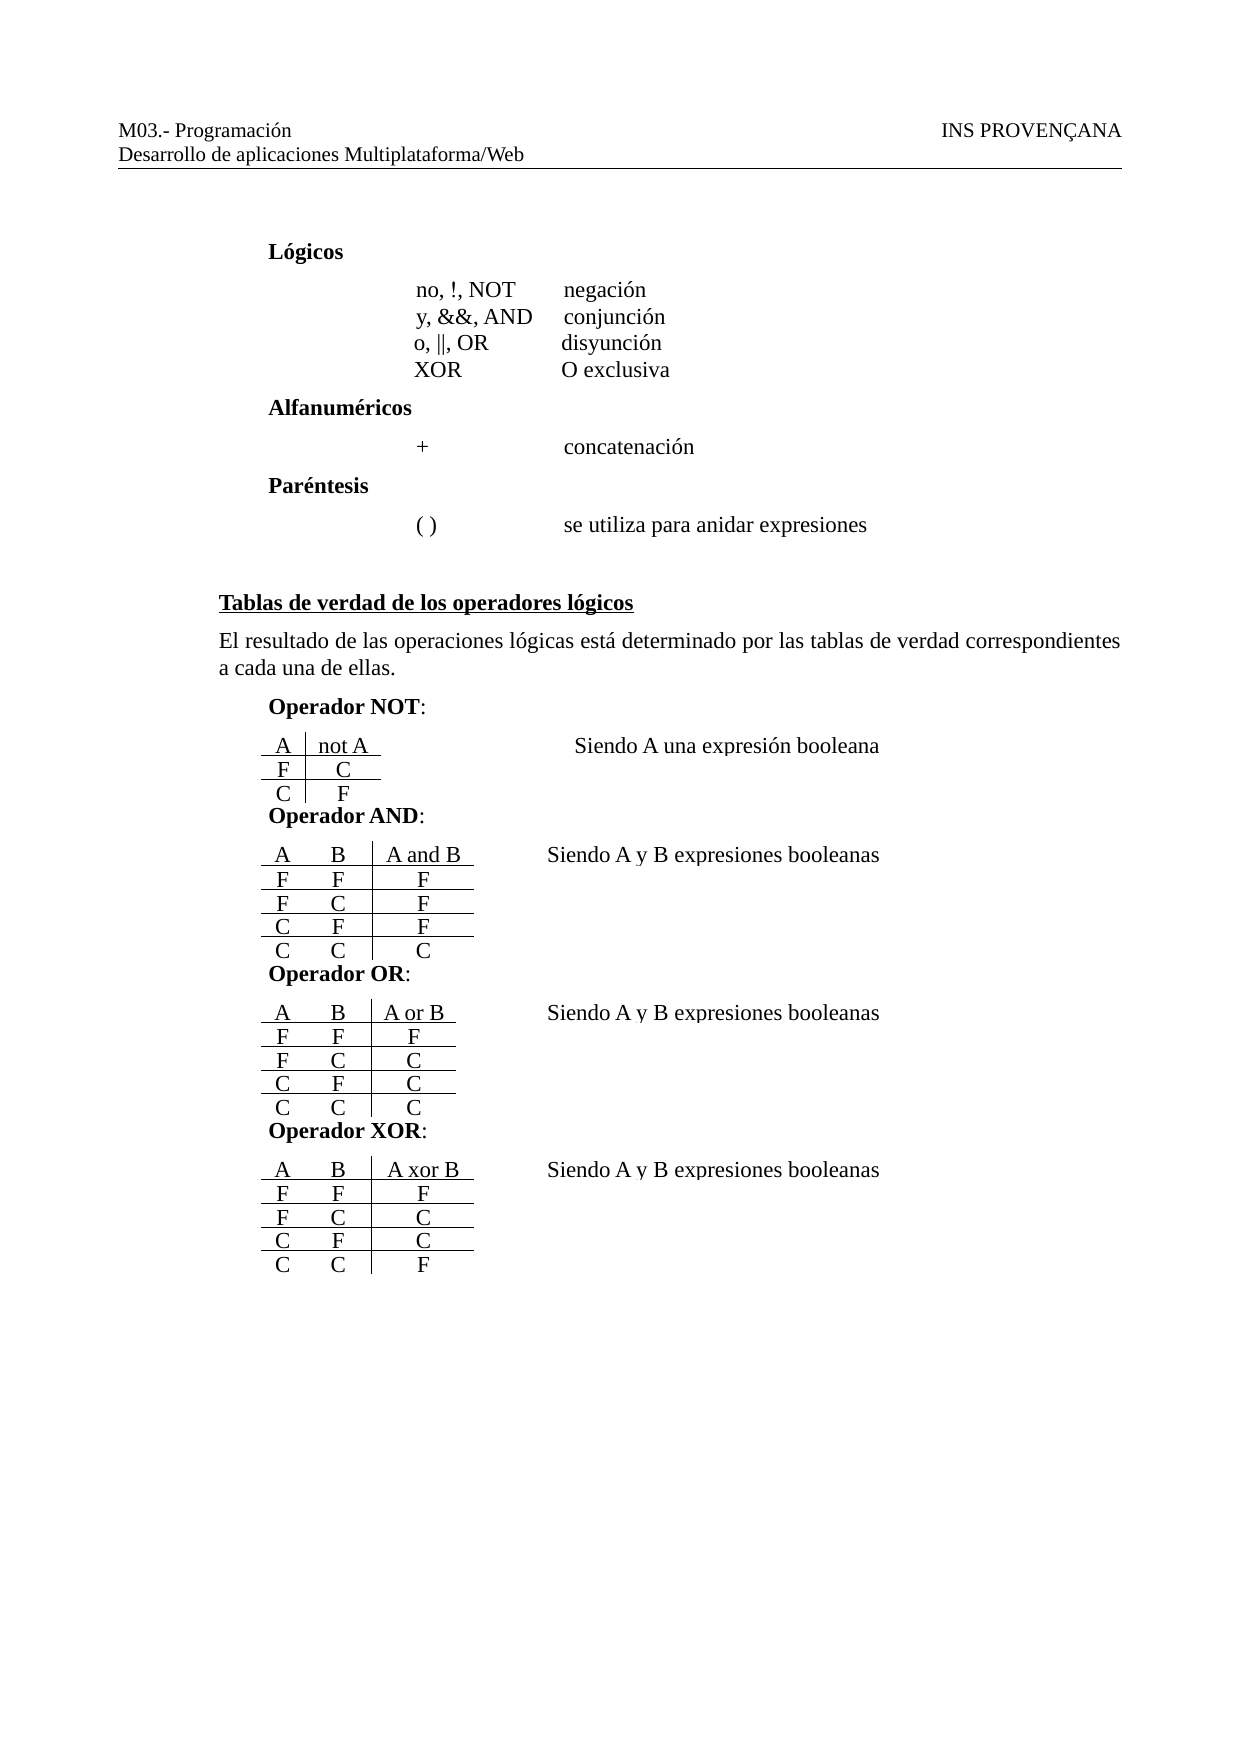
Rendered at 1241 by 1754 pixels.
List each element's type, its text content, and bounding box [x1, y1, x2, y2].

text Lógicos [268, 238, 1122, 264]
table_cell C [306, 756, 381, 779]
table_cell F [261, 1204, 304, 1227]
table_header A [261, 732, 305, 755]
text Operador AND: [268, 803, 1122, 829]
table_cell F [261, 1180, 304, 1203]
table_cell C [304, 937, 372, 960]
table_cell F [304, 1071, 371, 1093]
table_cell C [372, 1094, 456, 1117]
table_cell C [261, 1251, 304, 1274]
table_cell C [304, 1047, 371, 1069]
table_cell C [261, 937, 304, 960]
table_cell F [304, 866, 372, 889]
table_header A [261, 999, 304, 1022]
table_cell F [373, 866, 474, 889]
table_cell F [372, 1023, 456, 1046]
table_cell F [261, 756, 305, 779]
table_cell F [261, 866, 304, 889]
table_header Siendo A y B expresiones booleanas [474, 841, 887, 865]
table_header Siendo A y B expresiones booleanas [474, 1156, 887, 1179]
table_cell F [304, 1023, 371, 1046]
table_header Siendo A y B expresiones booleanas [456, 999, 887, 1022]
table_header B [304, 1156, 371, 1179]
text XOR O exclusiva [413, 356, 1122, 382]
table_header not A [306, 732, 381, 755]
table_cell F [372, 1180, 474, 1203]
table_cell [474, 936, 887, 960]
text Operador XOR: [268, 1117, 1122, 1143]
table_header A and B [373, 841, 474, 865]
table_cell [456, 1046, 887, 1069]
table_cell C [261, 1071, 304, 1093]
table_header Siendo A una expresión booleana [381, 732, 887, 755]
table_cell C [372, 1204, 474, 1227]
table_cell F [373, 890, 474, 912]
table_cell [474, 865, 887, 889]
text + concatenación [268, 433, 1122, 460]
text ( ) se utiliza para anidar expresiones [268, 511, 1122, 537]
table_header B [304, 999, 371, 1022]
table_header A xor B [372, 1156, 474, 1179]
table_cell C [372, 1071, 456, 1093]
text Alfanuméricos [268, 394, 1122, 421]
table_header A [261, 1156, 304, 1179]
table_cell C [373, 937, 474, 960]
table_cell [456, 1022, 887, 1046]
table_cell F [304, 1228, 371, 1250]
text y, &&, AND conjunción [268, 303, 1122, 329]
table_cell C [261, 1094, 304, 1117]
text Tablas de verdad de los operadores lógicos [218, 589, 1122, 615]
table_cell [381, 755, 887, 779]
table_cell C [304, 890, 372, 912]
text no, , NOT negación [268, 277, 1122, 303]
table_cell [474, 913, 887, 936]
table_cell C [261, 780, 305, 803]
table_header A or B [372, 999, 456, 1022]
table_cell C [261, 1228, 304, 1250]
table_cell [474, 1179, 887, 1203]
table_cell C [304, 1094, 371, 1117]
table_cell F [373, 914, 474, 936]
table_cell F [304, 914, 372, 936]
table_cell [474, 1250, 887, 1274]
table_cell C [304, 1251, 371, 1274]
table_cell F [261, 1047, 304, 1069]
table_cell C [304, 1204, 371, 1227]
table_header B [304, 841, 372, 865]
table_cell [474, 889, 887, 912]
table_cell [474, 1203, 887, 1227]
text o, ||, OR disyunción [413, 329, 1122, 356]
table_cell F [306, 780, 381, 803]
text Operador OR: [268, 960, 1122, 986]
table_cell F [261, 890, 304, 912]
text Paréntesis [268, 472, 1122, 498]
table_cell C [261, 914, 304, 936]
table_cell C [372, 1047, 456, 1069]
table_cell [474, 1227, 887, 1250]
table_cell F [372, 1251, 474, 1274]
table_cell F [261, 1023, 304, 1046]
table_cell [456, 1093, 887, 1117]
table_header A [261, 841, 304, 865]
table_cell C [372, 1228, 474, 1250]
table_cell [456, 1070, 887, 1093]
text Operador NOT: [268, 693, 1122, 719]
table_cell [381, 779, 887, 803]
text El resultado de las operaciones lógicas está determinado por las tablas de verdad correspondientes a cada una de ellas. [218, 628, 1122, 680]
table_cell F [304, 1180, 371, 1203]
